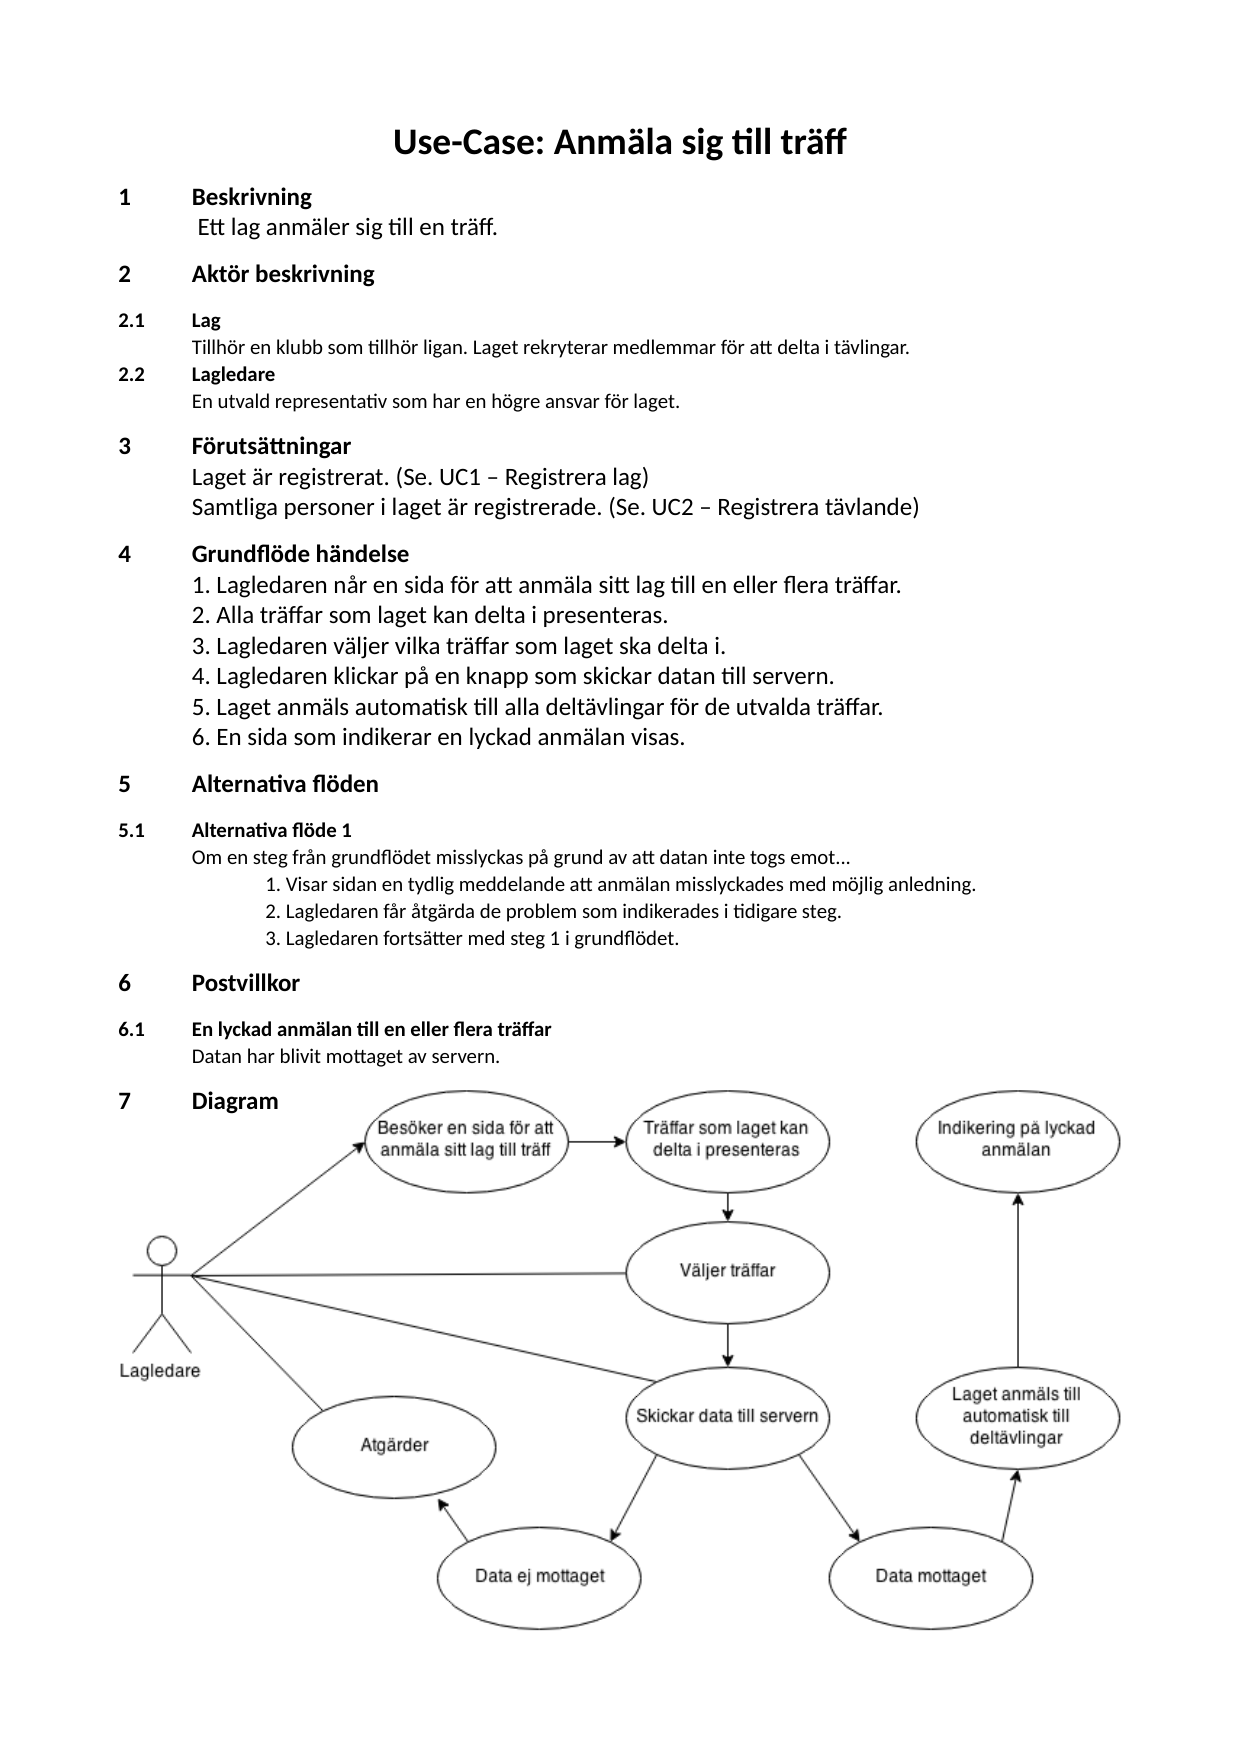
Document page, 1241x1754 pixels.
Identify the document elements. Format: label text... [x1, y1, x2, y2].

text 1 Beskrivning Ett lag anmäler sig till en träff. [118, 181, 1122, 242]
text 6.1 En lyckad anmälan till en eller flera träffar Datan har blivit mottaget av servern. [118, 1014, 1122, 1068]
text 6 Postvillkor [118, 967, 1122, 998]
text 3 Förutsättningar Laget är registrerat. (Se. UC1 – Registrera lag) Samtliga personer i laget är registrerade. (Se. UC2 – Registrera tävlande) [118, 430, 1122, 522]
text 4 Grundflöde händelse 1. Lagledaren når en sida för att anmäla sitt lag till en eller flera träffar. 2. Alla träffar som laget kan delta i presenteras. 3. Lagledaren väljer vilka träffar som laget ska delta i. 4. Lagledaren klickar på en knapp som skickar datan till servern. 5. Laget anmäls automatisk till alla deltävlingar för de utvalda träffar. 6. En sida som indikerar en lyckad anmälan visas. [118, 538, 1122, 752]
text 2.1 Lag Tillhör en klubb som tillhör ligan. Laget rekryterar medlemmar för att delta i tävlingar. 2.2 Lagledare En utvald representativ som har en högre ansvar för laget. [118, 306, 1122, 413]
text 2 Aktör beskrivning [118, 258, 1122, 289]
text Use-Case: Anmäla sig till träff [118, 118, 1122, 164]
text 5 Alternativa flöden [118, 769, 1122, 799]
text 5.1 Alternativa flöde 1 Om en steg från grundflödet misslyckas på grund av att datan inte togs emot... 1. Visar sidan en tydlig meddelande att anmälan misslyckades med möjlig anledning. 2. Lagledaren får åtgärda de problem som indikerades i tidigare steg. 3. Lagledaren fortsätter med steg 1 i grundflödet. [118, 816, 1122, 951]
text 7 Diagram [118, 1085, 1122, 1090]
picture [118, 1090, 1122, 1636]
